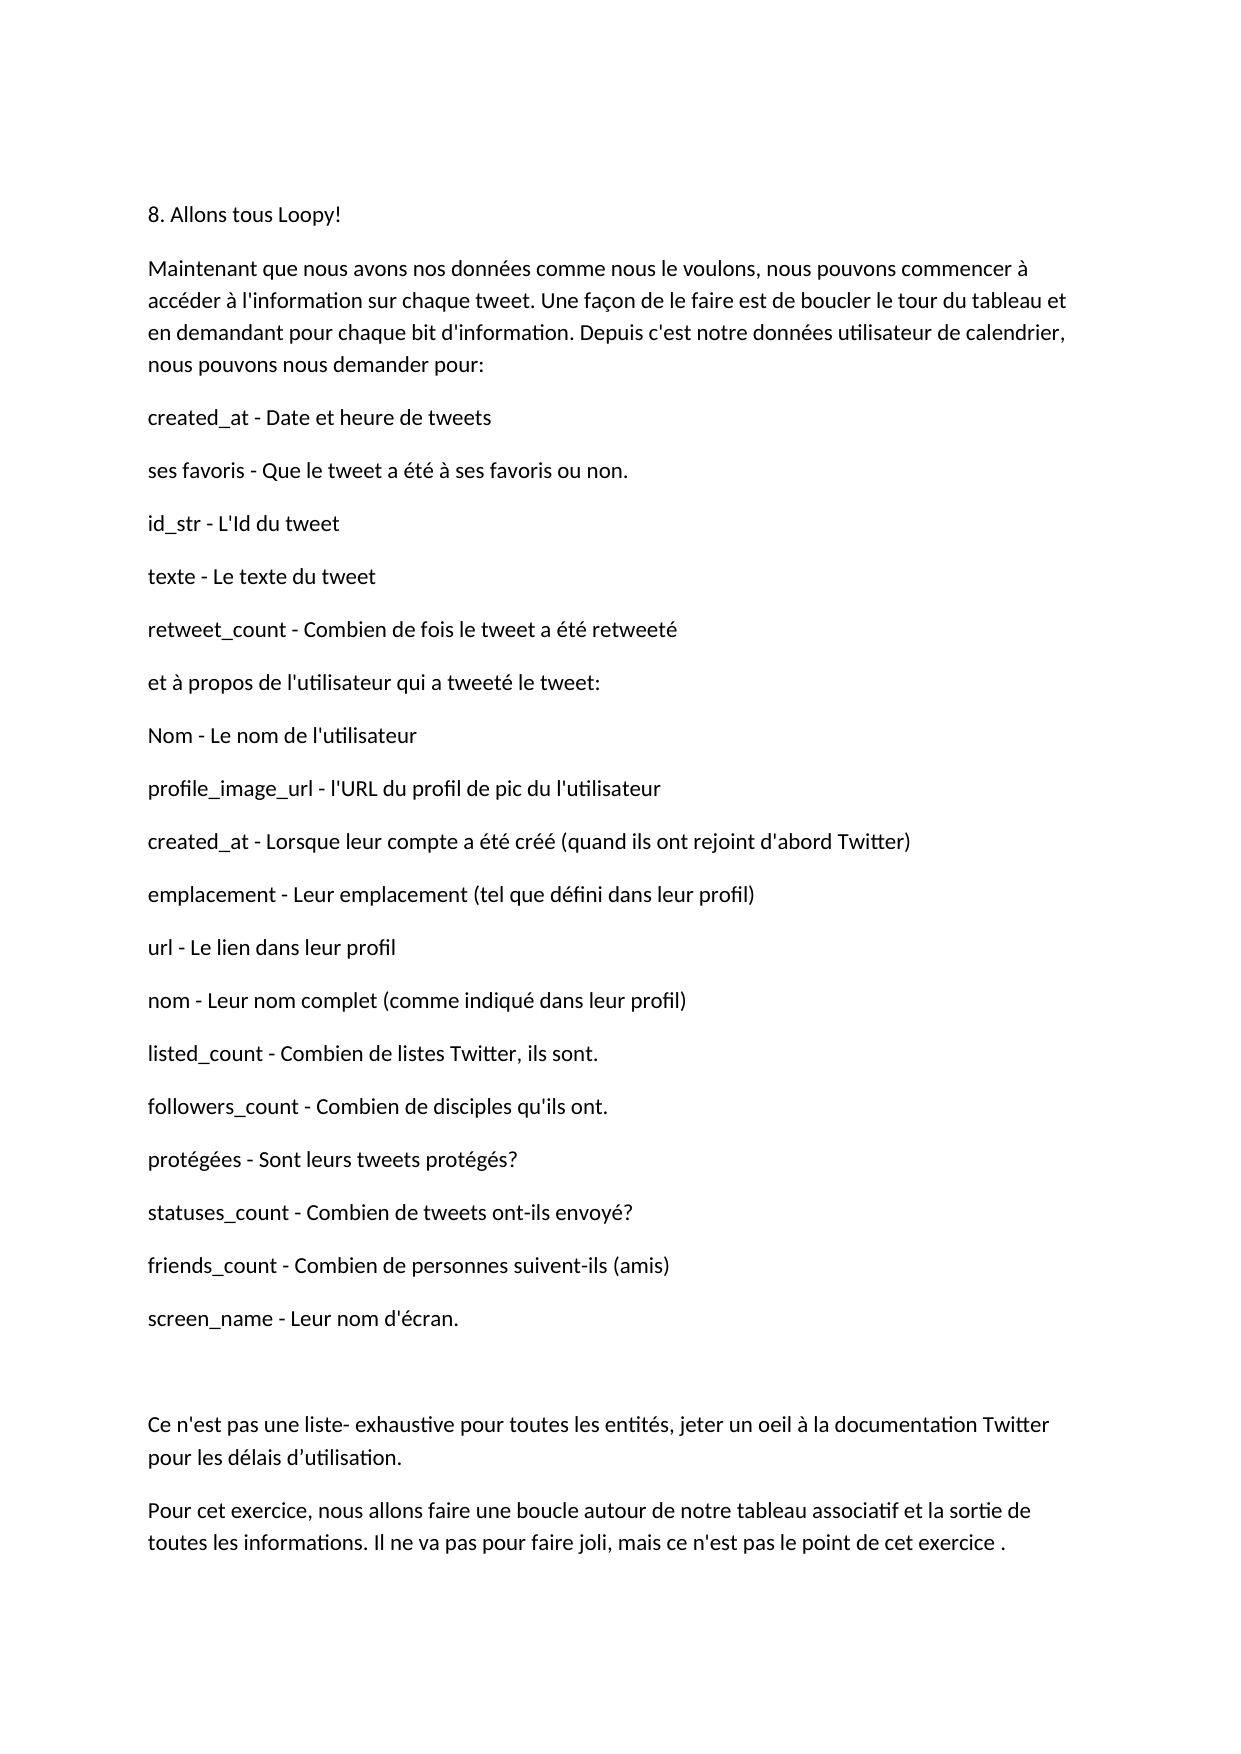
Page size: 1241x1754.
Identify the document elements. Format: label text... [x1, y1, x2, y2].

text Maintenant que nous avons nos données comme nous le voulons, nous pouvons commencer à accéder à l'information sur chaque tweet. Une façon de le faire est de boucler le tour du tableau et en demandant pour chaque bit d'information. Depuis c'est notre données utilisateur de calendrier, nous pouvons nous demander pour: [148, 254, 1093, 378]
text Nom - Le nom de l'utilisateur [148, 721, 1093, 749]
text Pour cet exercice, nous allons faire une boucle autour de notre tableau associatif et la sortie de toutes les informations. Il ne va pas pour faire joli, mais ce n'est pas le point de cet exercice . [148, 1496, 1093, 1556]
text 8. Allons tous Loopy! [148, 201, 1093, 229]
text id_str - L'Id du tweet [148, 509, 1093, 537]
text texte - Le texte du tweet [148, 562, 1093, 590]
text ses favoris - Que le tweet a été à ses favoris ou non. [148, 456, 1093, 484]
text statuses_count - Combien de tweets ont-ils envoyé? [148, 1198, 1093, 1227]
text nom - Leur nom complet (comme indiqué dans leur profil) [148, 986, 1093, 1014]
text retweet_count - Combien de fois le tweet a été retweeté [148, 615, 1093, 643]
text Ce n'est pas une liste- exhaustive pour toutes les entités, jeter un oeil à la documentation Twitter pour les délais d’utilisation. [148, 1411, 1093, 1471]
text created_at - Lorsque leur compte a été créé (quand ils ont rejoint d'abord Twitter) [148, 827, 1093, 855]
text protégées - Sont leurs tweets protégés? [148, 1146, 1093, 1173]
text profile_image_url - l'URL du profil de pic du l'utilisateur [148, 774, 1093, 802]
text created_at - Date et heure de tweets [148, 403, 1093, 431]
text followers_count - Combien de disciples qu'ils ont. [148, 1092, 1093, 1121]
text screen_name - Leur nom d'écran. [148, 1304, 1093, 1333]
text friends_count - Combien de personnes suivent-ils (amis) [148, 1252, 1093, 1279]
text listed_count - Combien de listes Twitter, ils sont. [148, 1039, 1093, 1067]
text emplacement - Leur emplacement (tel que défini dans leur profil) [148, 880, 1093, 908]
text url - Le lien dans leur profil [148, 933, 1093, 961]
text et à propos de l'utilisateur qui a tweeté le tweet: [148, 668, 1093, 696]
